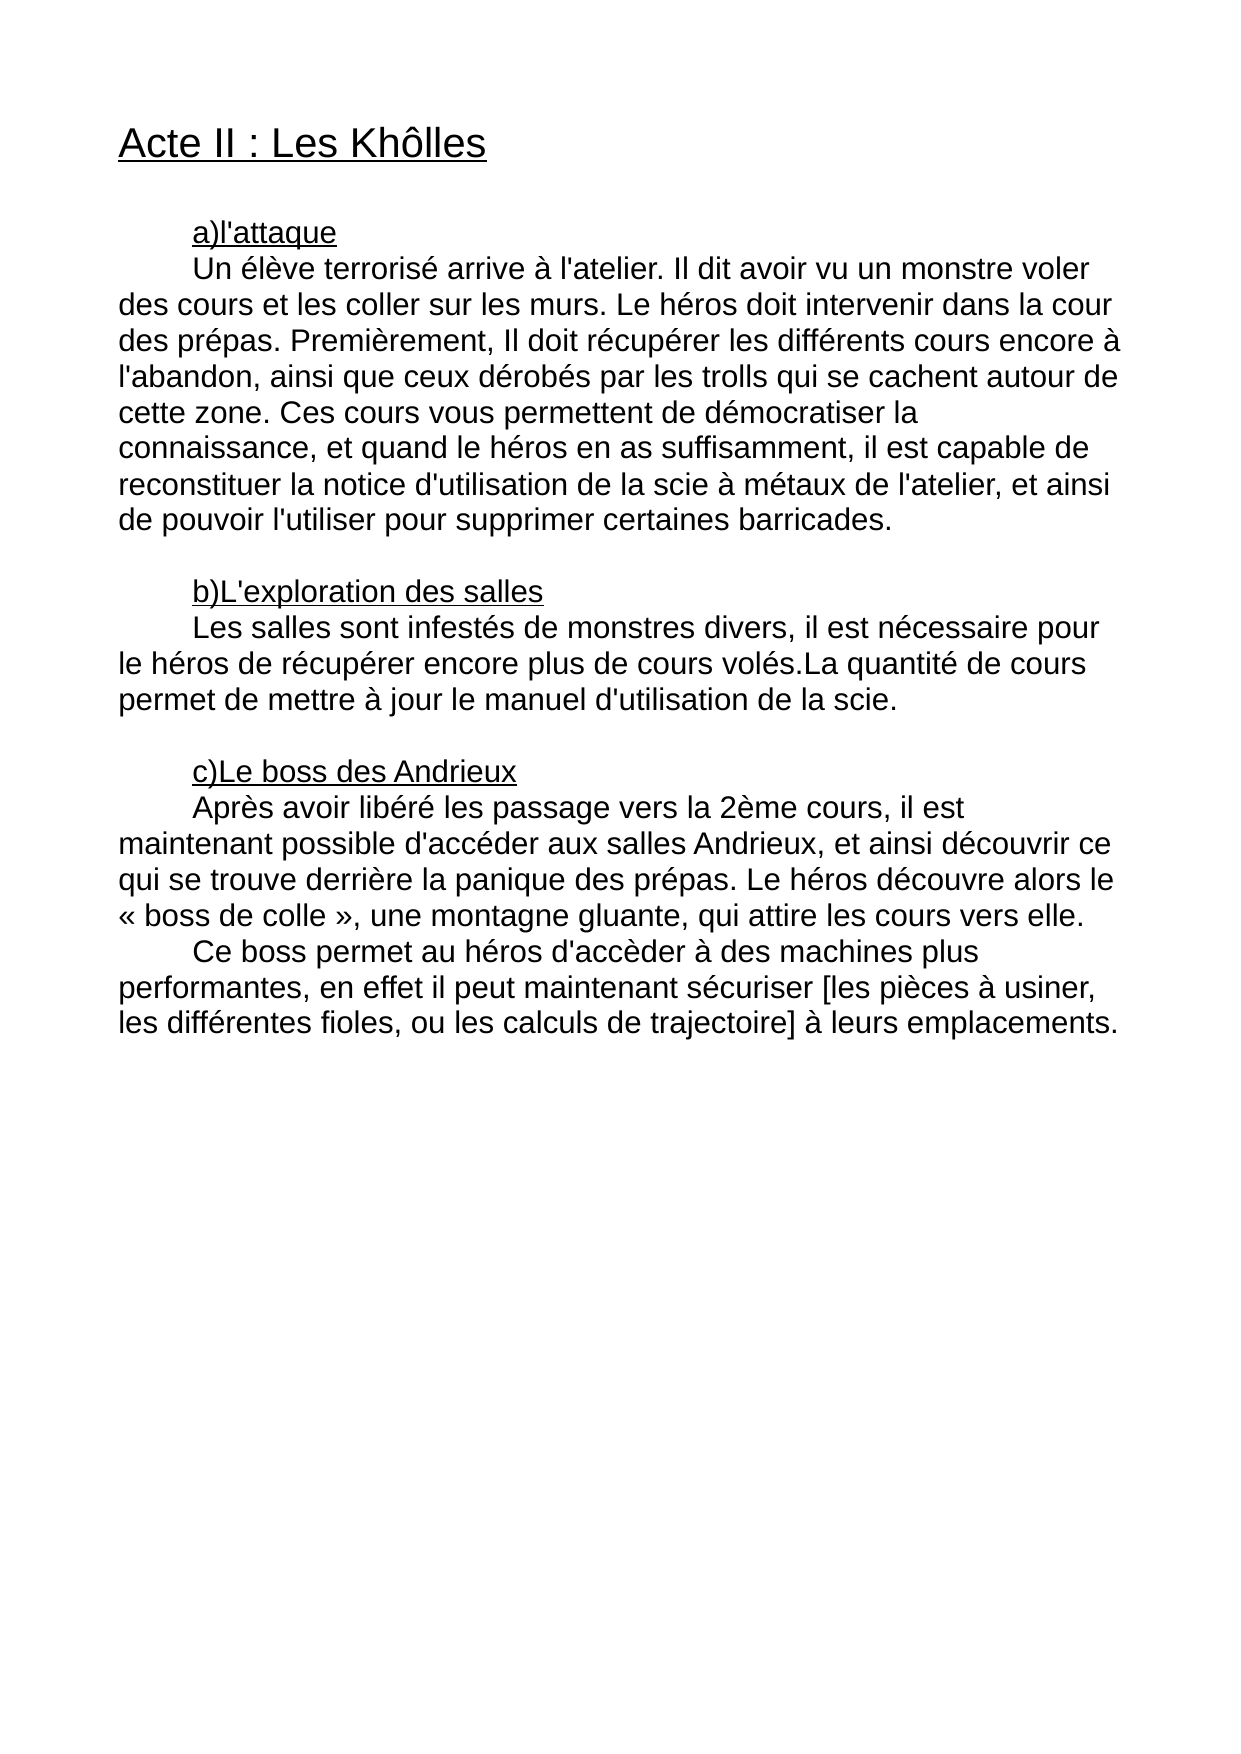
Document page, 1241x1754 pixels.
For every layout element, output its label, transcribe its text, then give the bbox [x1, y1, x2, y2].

text Les salles sont infestés de monstres divers, il est nécessaire pour le héros de récupérer encore plus de cours volés.La quantité de cours permet de mettre à jour le manuel d'utilisation de la scie. [118, 609, 1122, 717]
text Acte II : Les Khôlles [118, 118, 1122, 166]
text b)L'exploration des salles [118, 573, 1122, 609]
text Après avoir libéré les passage vers la 2ème cours, il est maintenant possible d'accéder aux salles Andrieux, et ainsi découvrir ce qui se trouve derrière la panique des prépas. Le héros découvre alors le « boss de colle », une montagne gluante, qui attire les cours vers elle. [118, 789, 1122, 933]
text c)Le boss des Andrieux [118, 753, 1122, 789]
text Ce boss permet au héros d'accèder à des machines plus performantes, en effet il peut maintenant sécuriser [les pièces à usiner, les différentes fioles, ou les calculs de trajectoire] à leurs emplacements. [118, 933, 1122, 1041]
text Un élève terrorisé arrive à l'atelier. Il dit avoir vu un monstre voler des cours et les coller sur les murs. Le héros doit intervenir dans la cour des prépas. Premièrement, Il doit récupérer les différents cours encore à l'abandon, ainsi que ceux dérobés par les trolls qui se cachent autour de cette zone. Ces cours vous permettent de démocratiser la connaissance, et quand le héros en as suffisamment, il est capable de reconstituer la notice d'utilisation de la scie à métaux de l'atelier, et ainsi de pouvoir l'utiliser pour supprimer certaines barricades. [118, 250, 1122, 537]
text a)l'attaque [118, 214, 1122, 250]
